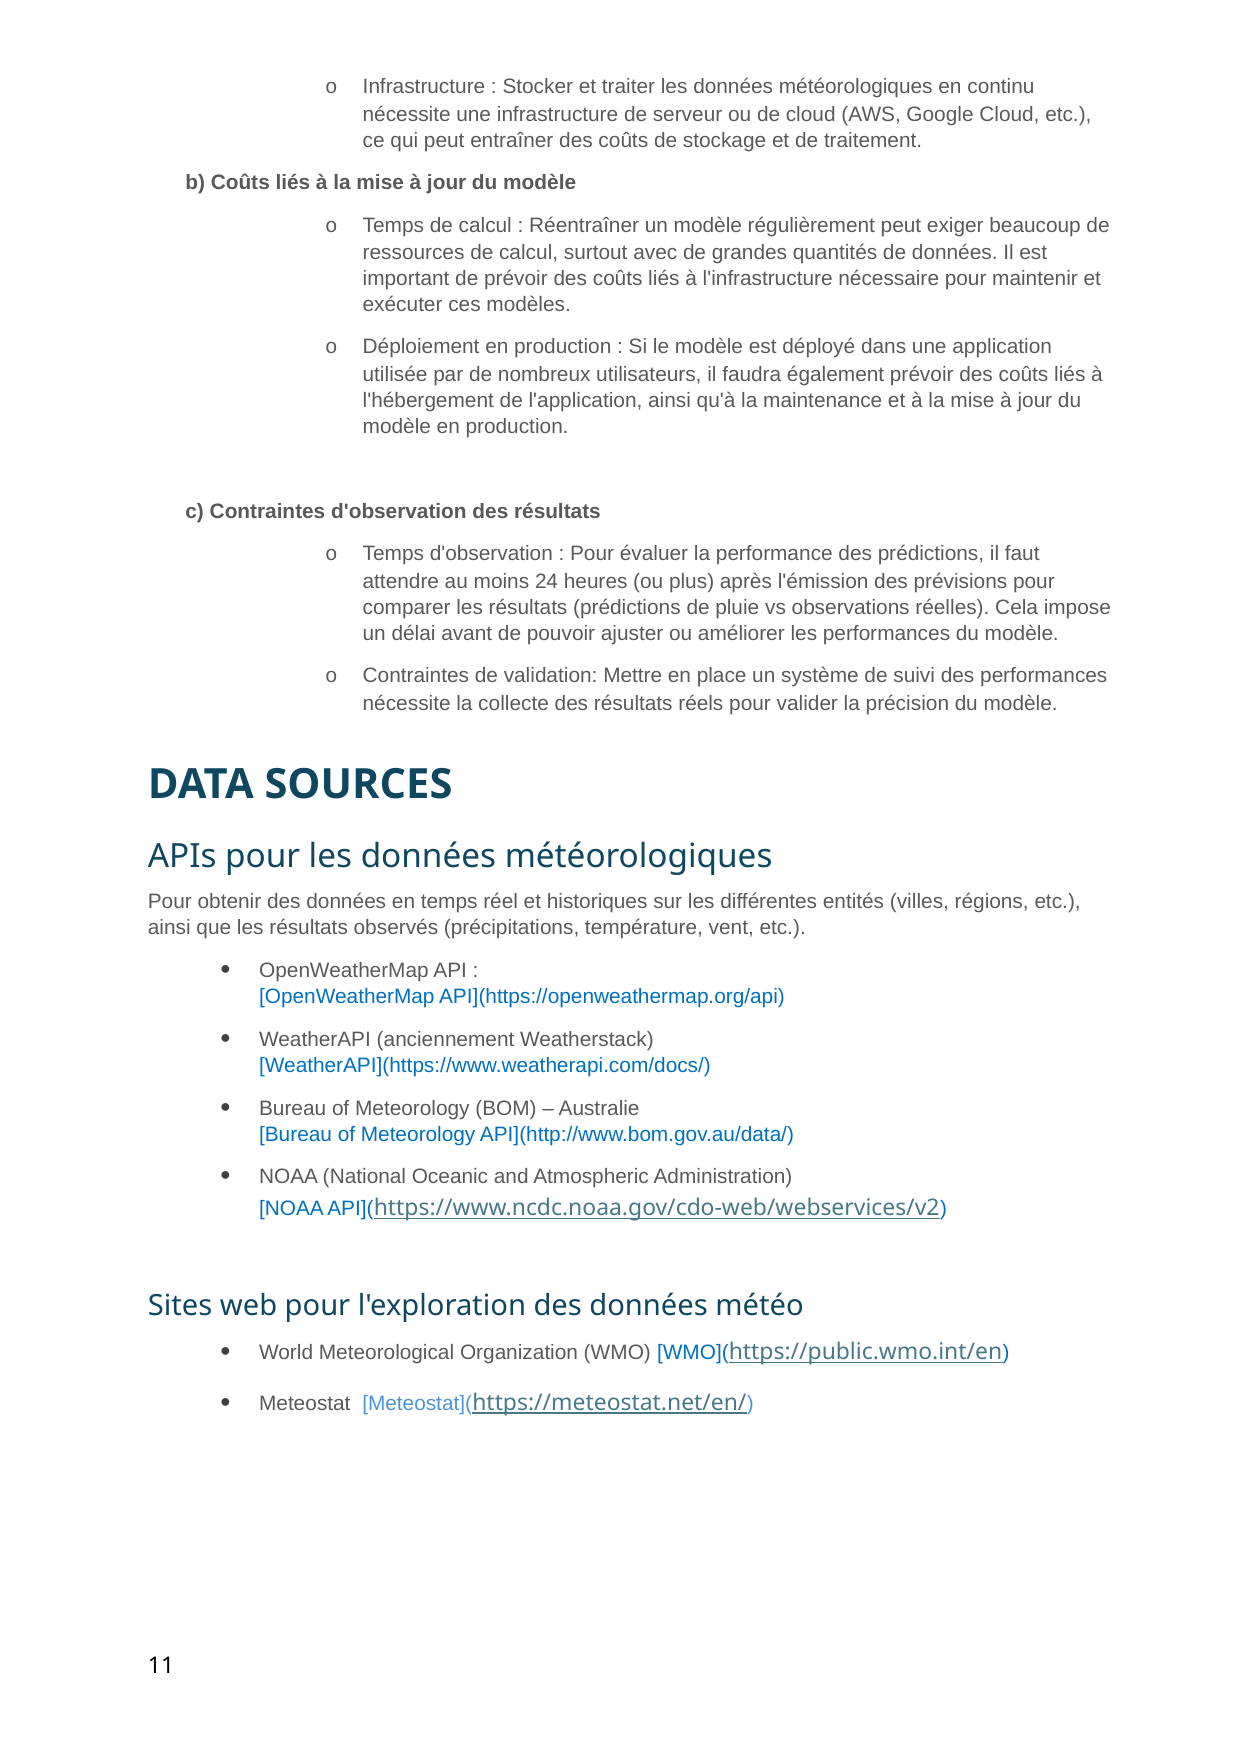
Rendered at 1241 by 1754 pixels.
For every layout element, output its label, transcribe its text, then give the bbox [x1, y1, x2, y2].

list Bureau of Meteorology (BOM) – Australie [Bureau of Meteorology API](http://www.bom.gov.au/data/) [221, 1095, 1122, 1146]
text c) Contraintes d'observation des résultats [148, 499, 1122, 523]
subtitle DATA SOURCES [148, 754, 1122, 811]
list Temps de calcul : Réentraîner un modèle régulièrement peut exiger beaucoup de ressources de calcul, surtout avec de grandes quantités de données. Il est important de prévoir des coûts liés à l'infrastructure nécessaire pour maintenir et exécuter ces modèles. [325, 212, 1122, 316]
subtitle APIs pour les données météorologiques [148, 832, 1122, 877]
list World Meteorological Organization (WMO) [WMO](https://public.wmo.int/en) [221, 1335, 1122, 1366]
text b) Coûts liés à la mise à jour du modèle [148, 170, 1122, 194]
list Infrastructure : Stocker et traiter les données météorologiques en continu nécessite une infrastructure de serveur ou de cloud (AWS, Google Cloud, etc.), ce qui peut entraîner des coûts de stockage et de traitement. [325, 74, 1122, 151]
list OpenWeatherMap API : [OpenWeatherMap API](https://openweathermap.org/api) [221, 958, 1122, 1008]
list Temps d'observation : Pour évaluer la performance des prédictions, il faut attendre au moins 24 heures (ou plus) après l'émission des prévisions pour comparer les résultats (prédictions de pluie vs observations réelles). Cela impose un délai avant de pouvoir ajuster ou améliorer les performances du modèle. [325, 541, 1122, 644]
subtitle Sites web pour l'exploration des données météo [148, 1284, 1122, 1324]
list WeatherAPI (anciennement Weatherstack) [WeatherAPI](https://www.weatherapi.com/docs/) [221, 1026, 1122, 1077]
list NOAA (National Oceanic and Atmospheric Administration) [NOAA API](https://www.ncdc.noaa.gov/cdo-web/webservices/v2) [221, 1164, 1122, 1222]
list Contraintes de validation: Mettre en place un système de suivi des performances nécessite la collecte des résultats réels pour valider la précision du modèle. [325, 663, 1122, 715]
text Pour obtenir des données en temps réel et historiques sur les différentes entités (villes, régions, etc.), ainsi que les résultats observés (précipitations, température, vent, etc.). [148, 889, 1122, 939]
list Déploiement en production : Si le modèle est déployé dans une application utilisée par de nombreux utilisateurs, il faudra également prévoir des coûts liés à l'hébergement de l'application, ainsi qu'à la maintenance et à la mise à jour du modèle en production. [325, 334, 1122, 438]
list Meteostat [Meteostat](https://meteostat.net/en/) [221, 1386, 1122, 1417]
